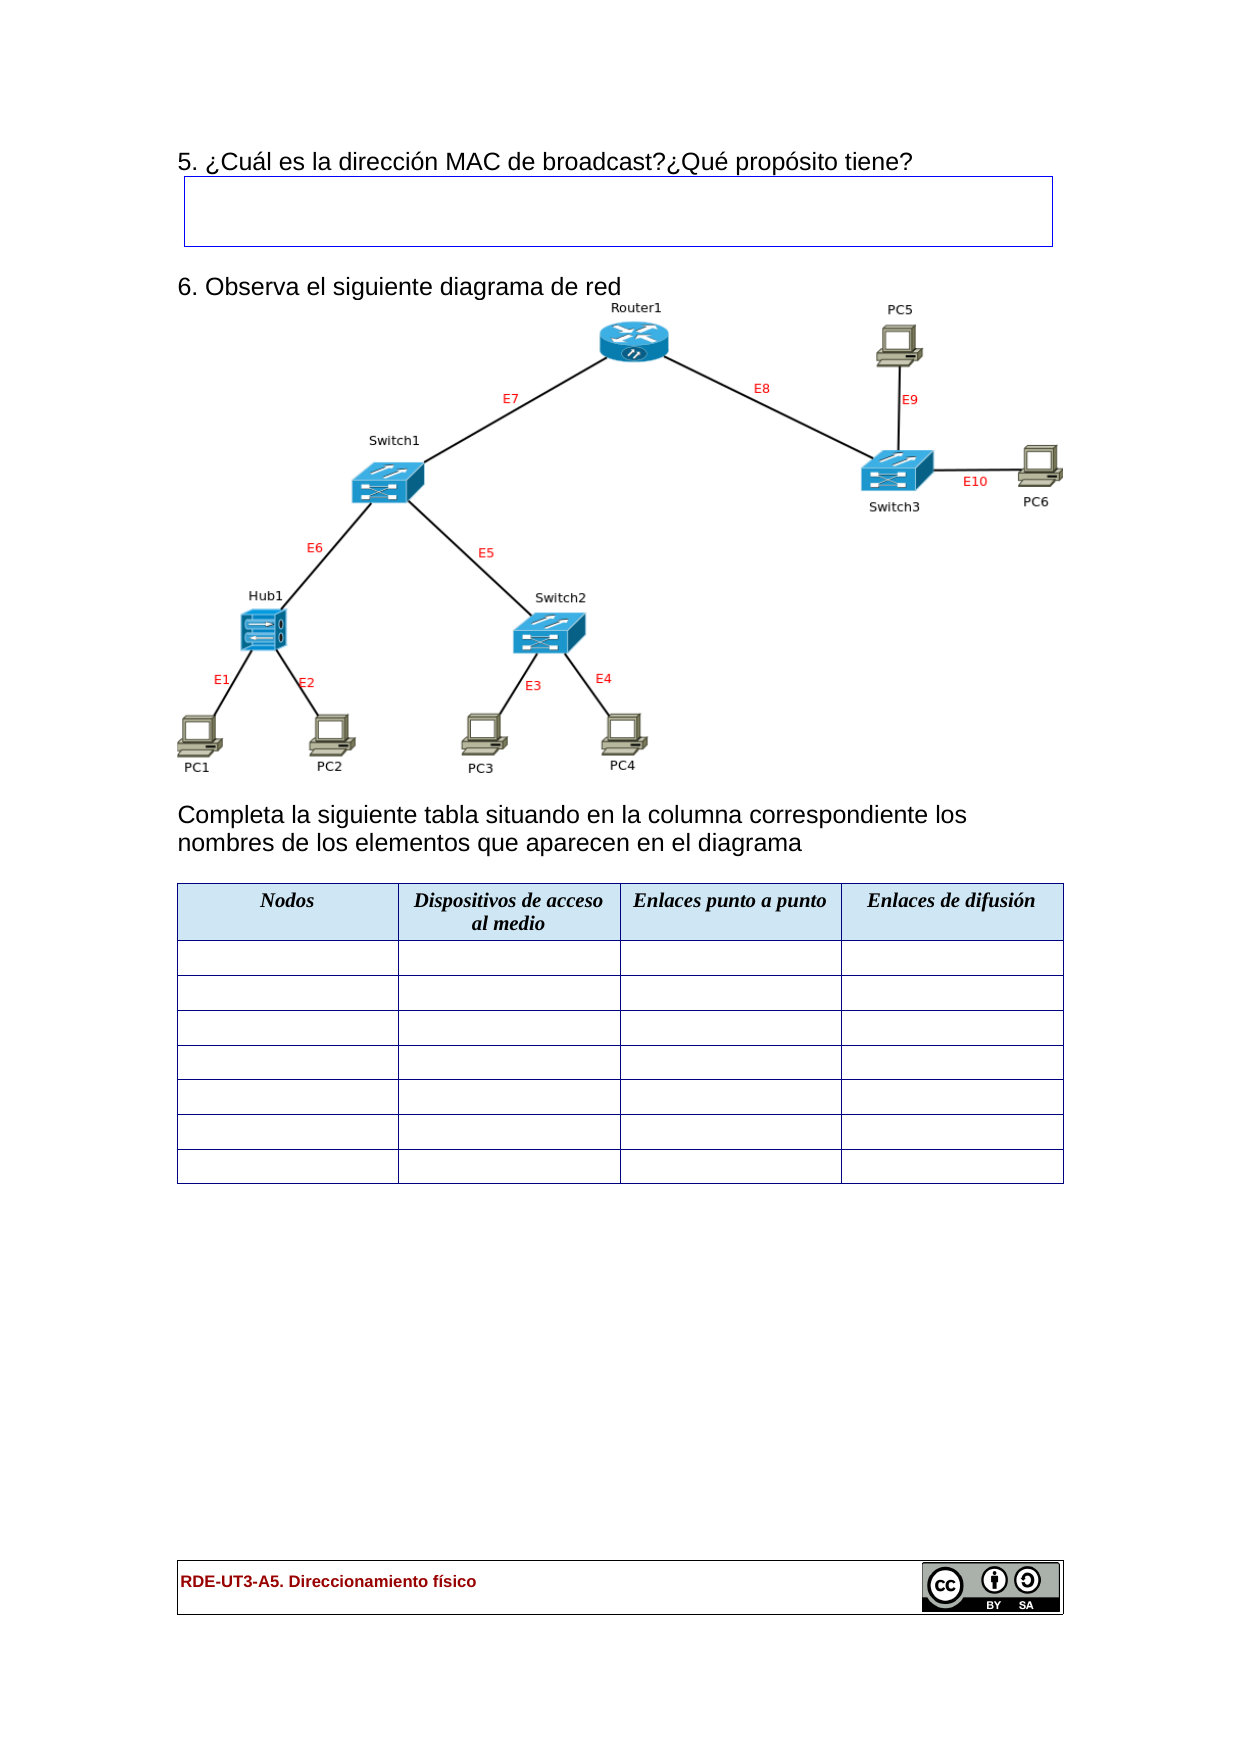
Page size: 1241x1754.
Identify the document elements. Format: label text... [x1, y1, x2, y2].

table_cell [178, 1011, 398, 1044]
table_cell [178, 1115, 398, 1148]
text 5. ¿Cuál es la dirección MAC de broadcast?¿Qué propósito tiene? [177, 148, 1063, 176]
table_cell [621, 976, 841, 1010]
table_cell [621, 1080, 841, 1114]
table_cell [178, 1046, 398, 1079]
table_cell [621, 1046, 841, 1079]
table_cell [399, 976, 620, 1010]
table_cell [842, 1150, 1063, 1183]
table_cell [842, 1115, 1063, 1148]
table_cell [178, 1080, 398, 1114]
table_cell [621, 1115, 841, 1148]
table_cell [399, 1011, 620, 1044]
table_cell [842, 941, 1063, 975]
table_header Dispositivos de acceso al medio [399, 884, 620, 940]
table_cell [178, 941, 398, 975]
table_cell [178, 976, 398, 1010]
table_header Enlaces punto a punto [621, 884, 841, 940]
table_cell [842, 1080, 1063, 1114]
table_cell [399, 1046, 620, 1079]
table_cell [842, 1046, 1063, 1079]
table_cell [842, 976, 1063, 1010]
table_cell [178, 1150, 398, 1183]
table_header Nodos [178, 884, 398, 940]
table_cell [621, 1011, 841, 1044]
table_cell [399, 1150, 620, 1183]
table_cell [399, 941, 620, 975]
table_header Enlaces de difusión [842, 884, 1063, 940]
text Completa la siguiente tabla situando en la columna correspondiente los nombres de los elementos que aparecen en el diagrama [177, 801, 1063, 857]
table_cell [399, 1080, 620, 1114]
table_cell [621, 1150, 841, 1183]
table_cell [621, 941, 841, 975]
table_cell [842, 1011, 1063, 1044]
table_cell [399, 1115, 620, 1148]
table_header [185, 177, 1052, 246]
text 6. Observa el siguiente diagrama de red [177, 272, 1063, 300]
picture [177, 300, 1063, 776]
picture [922, 1562, 1060, 1612]
